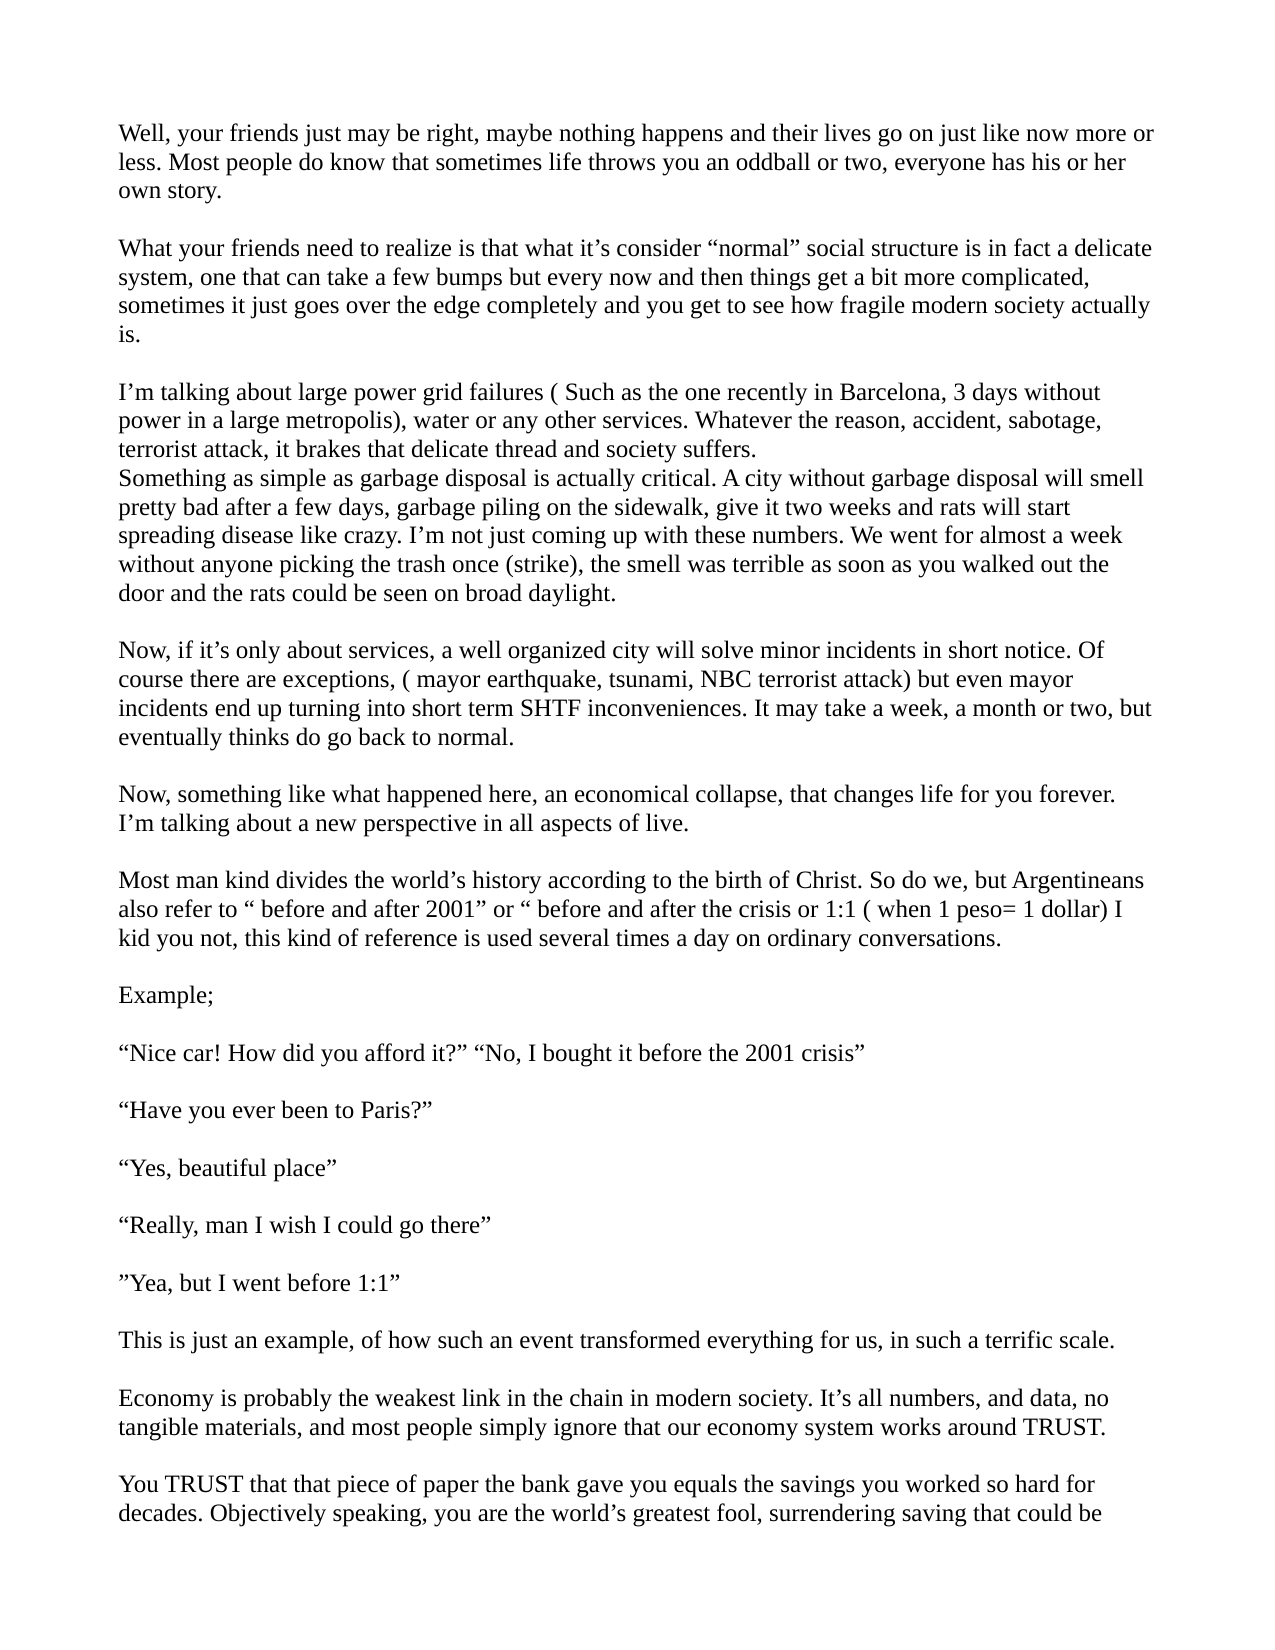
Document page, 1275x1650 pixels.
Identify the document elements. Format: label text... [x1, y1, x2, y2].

text I’m talking about large power grid failures ( Such as the one recently in Barcelona, 3 days without power in a large metropolis), water or any other services. Whatever the reason, accident, sabotage, terrorist attack, it brakes that delicate thread and society suffers. [118, 377, 1157, 463]
text Economy is probably the weakest link in the chain in modern society. It’s all numbers, and data, no tangible materials, and most people simply ignore that our economy system works around TRUST. [118, 1383, 1157, 1441]
text Something as simple as garbage disposal is actually critical. A city without garbage disposal will smell pretty bad after a few days, garbage piling on the sidewalk, give it two weeks and rats will start spreading disease like crazy. I’m not just coming up with these numbers. We went for almost a week without anyone picking the trash once (strike), the smell was terrible as soon as you walked out the door and the rats could be seen on broad daylight. [118, 463, 1157, 607]
text “Nice car! How did you afford it?” “No, I bought it before the 2001 crisis” [118, 1038, 1157, 1067]
text Most man kind divides the world’s history according to the birth of Christ. So do we, but Argentineans also refer to “ before and after 2001” or “ before and after the crisis or 1:1 ( when 1 peso= 1 dollar) I kid you not, this kind of reference is used several times a day on ordinary conversations. [118, 866, 1157, 952]
text Now, something like what happened here, an economical collapse, that changes life for you forever. [118, 779, 1157, 808]
text This is just an example, of how such an event transformed everything for us, in such a terrific scale. [118, 1326, 1157, 1354]
text Now, if it’s only about services, a well organized city will solve minor incidents in short notice. Of course there are exceptions, ( mayor earthquake, tsunami, NBC terrorist attack) but even mayor incidents end up turning into short term SHTF inconveniences. It may take a week, a month or two, but eventually thinks do go back to normal. [118, 636, 1157, 751]
text What your friends need to realize is that what it’s consider “normal” social structure is in fact a delicate system, one that can take a few bumps but every now and then things get a bit more complicated, sometimes it just goes over the edge completely and you get to see how fragile modern society actually is. [118, 233, 1157, 348]
text Well, your friends just may be right, maybe nothing happens and their lives go on just like now more or less. Most people do know that sometimes life throws you an oddball or two, everyone has his or her own story. [118, 118, 1157, 204]
text You TRUST that that piece of paper the bank gave you equals the savings you worked so hard for decades. Objectively speaking, you are the world’s greatest fool, surrendering saving that could be [118, 1469, 1157, 1527]
text ”Yea, but I went before 1:1” [118, 1268, 1157, 1297]
text “Have you ever been to Paris?” [118, 1096, 1157, 1124]
text “Really, man I wish I could go there” [118, 1211, 1157, 1239]
text “Yes, beautiful place” [118, 1153, 1157, 1182]
text Example; [118, 981, 1157, 1009]
text I’m talking about a new perspective in all aspects of live. [118, 808, 1157, 837]
